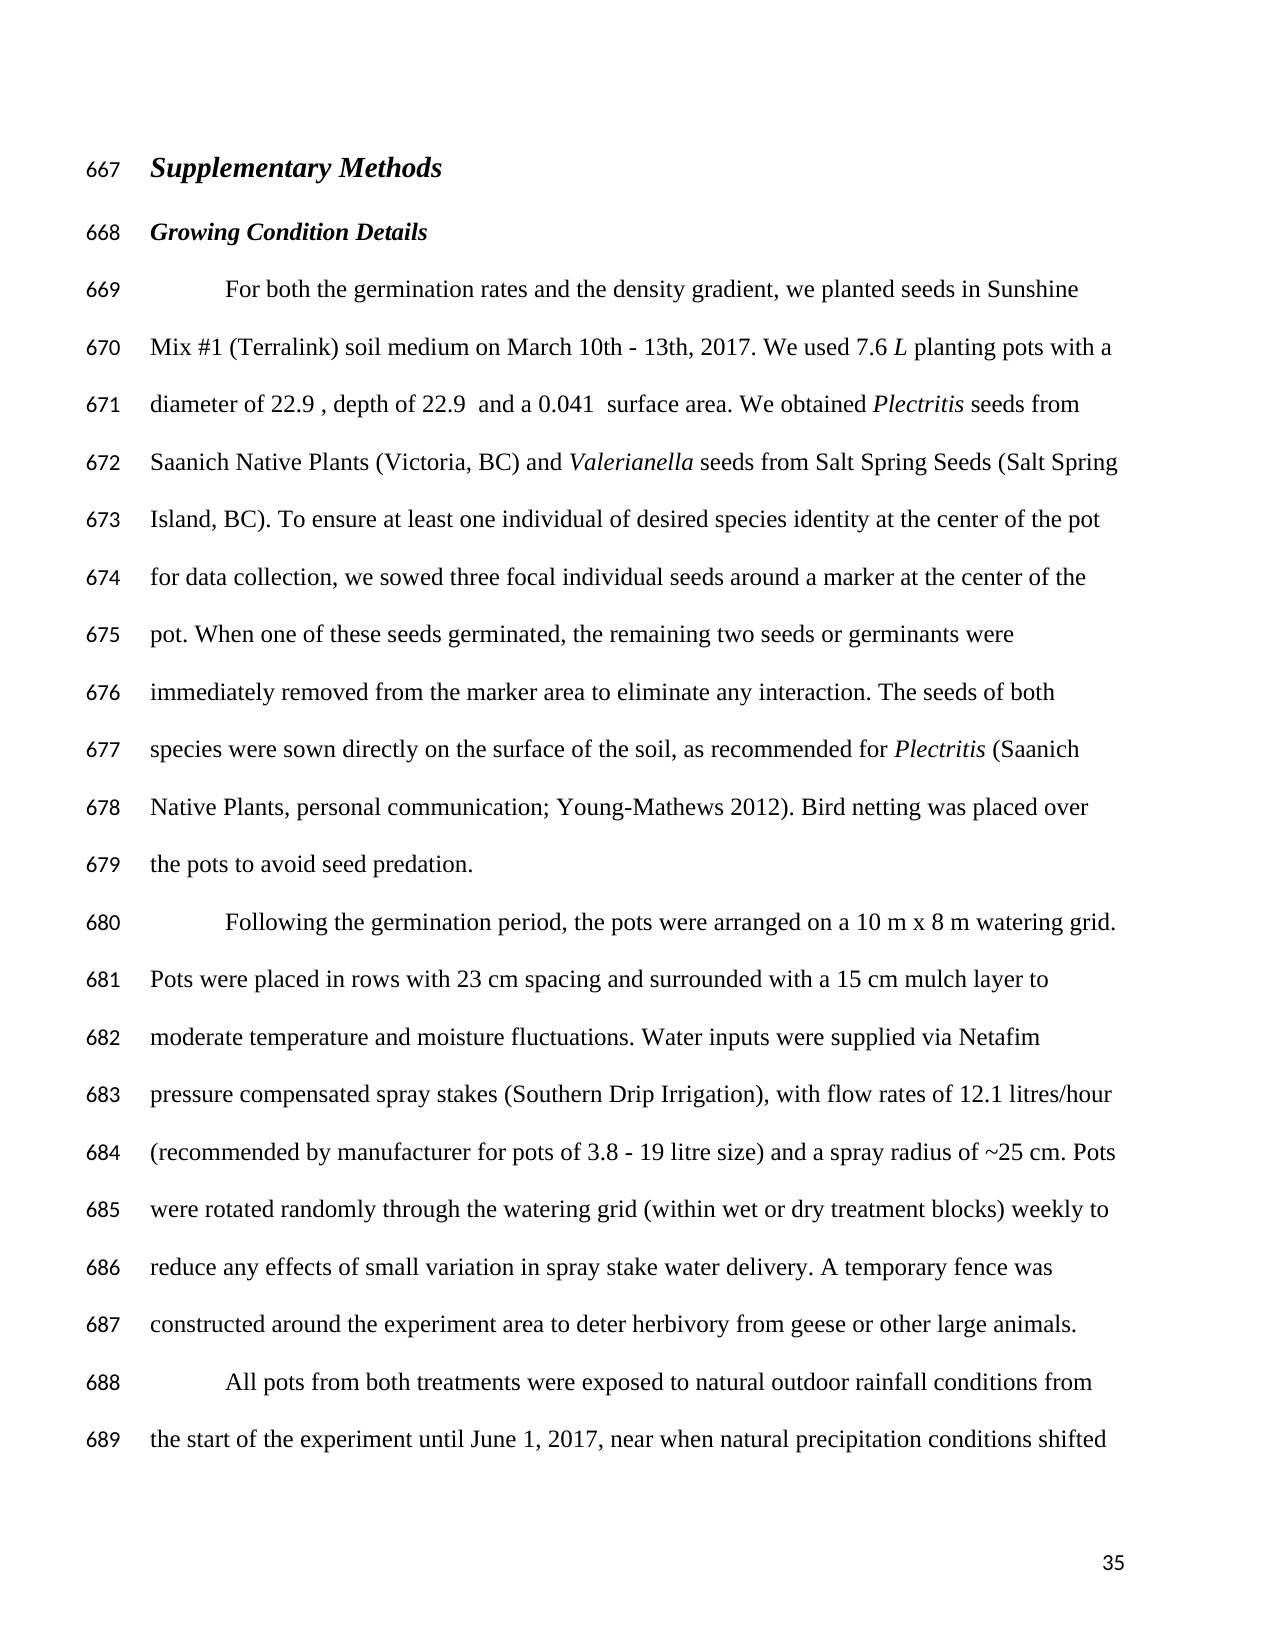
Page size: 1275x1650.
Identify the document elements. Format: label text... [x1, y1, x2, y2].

text Following the germination period, the pots were arranged on a 10 m x 8 m watering grid. Pots were placed in rows with 23 cm spacing and surrounded with a 15 cm mulch layer to moderate temperature and moisture fluctuations. Water inputs were supplied via Netafim pressure compensated spray stakes (Southern Drip Irrigation), with flow rates of 12.1 litres/hour (recommended by manufacturer for pots of 3.8 - 19 litre size) and a spray radius of ~25 cm. Pots were rotated randomly through the watering grid (within wet or dry treatment blocks) weekly to reduce any effects of small variation in spray stake water delivery. A temporary fence was constructed around the experiment area to deter herbivory from geese or other large animals. [150, 907, 1125, 1338]
text All pots from both treatments were exposed to natural outdoor rainfall conditions from the start of the experiment until June 1, 2017, near when natural precipitation conditions shifted [150, 1367, 1125, 1453]
text Supplementary Methods [150, 150, 1125, 183]
text Growing Condition Details [150, 217, 1125, 246]
list For both the germination rates and the density gradient, we planted seeds in Sunshine Mix #1 (Terralink) soil medium on March 10th - 13th, 2017. We used 7.6 L planting pots with a diameter of 22.9 , depth of 22.9 and a 0.041 surface area. We obtained Plectritis seeds from Saanich Native Plants (Victoria, BC) and Valerianella seeds from Salt Spring Seeds (Salt Spring Island, BC). To ensure at least one individual of desired species identity at the center of the pot for data collection, we sowed three focal individual seeds around a marker at the center of the pot. When one of these seeds germinated, the remaining two seeds or germinants were immediately removed from the marker area to eliminate any interaction. The seeds of both species were sown directly on the surface of the soil, as recommended for Plectritis (Saanich Native Plants, personal communication; Young-Mathews 2012). Bird netting was placed over the pots to avoid seed predation. [150, 274, 1125, 878]
